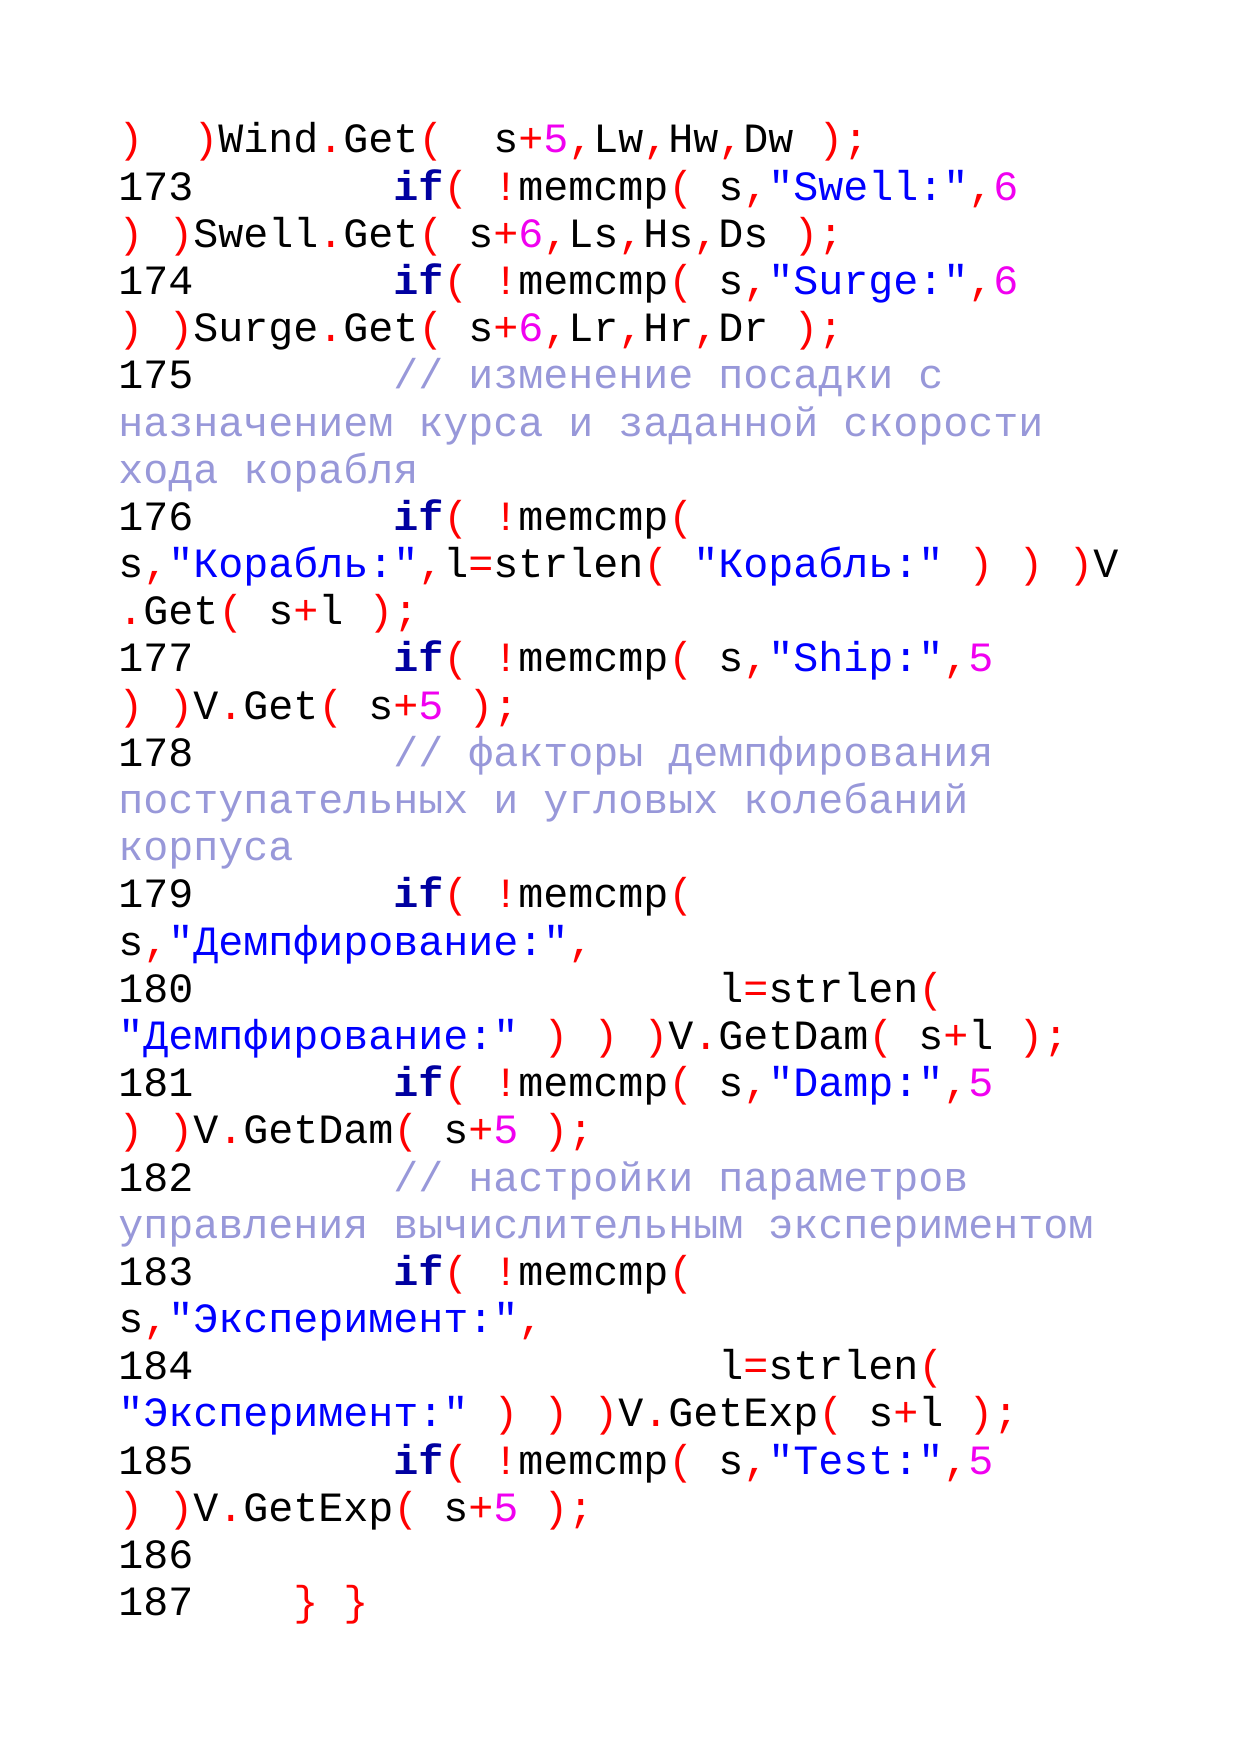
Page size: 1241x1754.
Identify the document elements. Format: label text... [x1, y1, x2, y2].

subtitle 172 if( !memcmp( s,"Wave:",5 ) )Wind.Get( s+5,Lw,Hw,Dw ); [118, 118, 218, 165]
subtitle 172 if( !memcmp( s,"Wave:",5 ) )Wind.Get( s+5,Lw,Hw,Dw ); [518, 118, 593, 165]
subtitle 176 if( !memcmp( s,"Корабль:",l=strlen( "Корабль:" ) ) )V.Get( s+l ); [118, 496, 1122, 637]
subtitle 174 if( !memcmp( s,"Surge:",6 ) )Surge.Get( s+6,Lr,Hr,Dr ); [668, 260, 718, 354]
subtitle 183 if( !memcmp( s,"Эксперимент:", [118, 1251, 1122, 1345]
subtitle 175 // изменение посадки с назначением курса и заданной скорости хода корабля [118, 354, 1122, 496]
subtitle 172 if( !memcmp( s,"Wave:",5 ) )Wind.Get( s+5,Lw,Hw,Dw ); [318, 118, 343, 165]
subtitle 180 l=strlen( "Демпфирование:" ) ) )V.GetDam( s+l ); [118, 967, 1122, 1062]
subtitle 187 } } [118, 1581, 1122, 1628]
subtitle 185 if( !memcmp( s,"Test:",5 ) )V.GetExp( s+5 ); [118, 1439, 1122, 1534]
subtitle 174 if( !memcmp( s,"Surge:",6 ) )Surge.Get( s+6,Lr,Hr,Dr ); [743, 260, 1122, 354]
subtitle 181 if( !memcmp( s,"Damp:",5 ) )V.GetDam( s+5 ); [118, 1062, 1122, 1156]
subtitle 172 if( !memcmp( s,"Wave:",5 ) )Wind.Get( s+5,Lw,Hw,Dw ); [418, 118, 493, 165]
subtitle 179 if( !memcmp( s,"Демпфирование:", [118, 873, 1122, 967]
subtitle 178 // факторы демпфирования поступательных и угловых колебаний корпуса [118, 732, 1122, 873]
subtitle 184 l=strlen( "Эксперимент:" ) ) )V.GetExp( s+l ); [893, 1345, 1122, 1439]
subtitle 172 if( !memcmp( s,"Wave:",5 ) )Wind.Get( s+5,Lw,Hw,Dw ); [643, 118, 668, 165]
subtitle 184 l=strlen( "Эксперимент:" ) ) )V.GetExp( s+l ); [118, 1345, 718, 1439]
subtitle 174 if( !memcmp( s,"Surge:",6 ) )Surge.Get( s+6,Lr,Hr,Dr ); [118, 260, 568, 354]
subtitle 172 if( !memcmp( s,"Wave:",5 ) )Wind.Get( s+5,Lw,Hw,Dw ); [718, 118, 743, 165]
subtitle 184 l=strlen( "Эксперимент:" ) ) )V.GetExp( s+l ); [818, 1392, 868, 1439]
subtitle 172 if( !memcmp( s,"Wave:",5 ) )Wind.Get( s+5,Lw,Hw,Dw ); [818, 118, 1122, 165]
subtitle 173 if( !memcmp( s,"Swell:",6 ) )Swell.Get( s+6,Ls,Hs,Ds ); [118, 165, 1122, 260]
subtitle 177 if( !memcmp( s,"Ship:",5 ) )V.Get( s+5 ); [118, 637, 1122, 732]
subtitle 186 [118, 1534, 1122, 1581]
subtitle 182 // настройки параметров управления вычислительным экспериментом [118, 1156, 1122, 1251]
subtitle 184 l=strlen( "Эксперимент:" ) ) )V.GetExp( s+l ); [743, 1345, 768, 1392]
